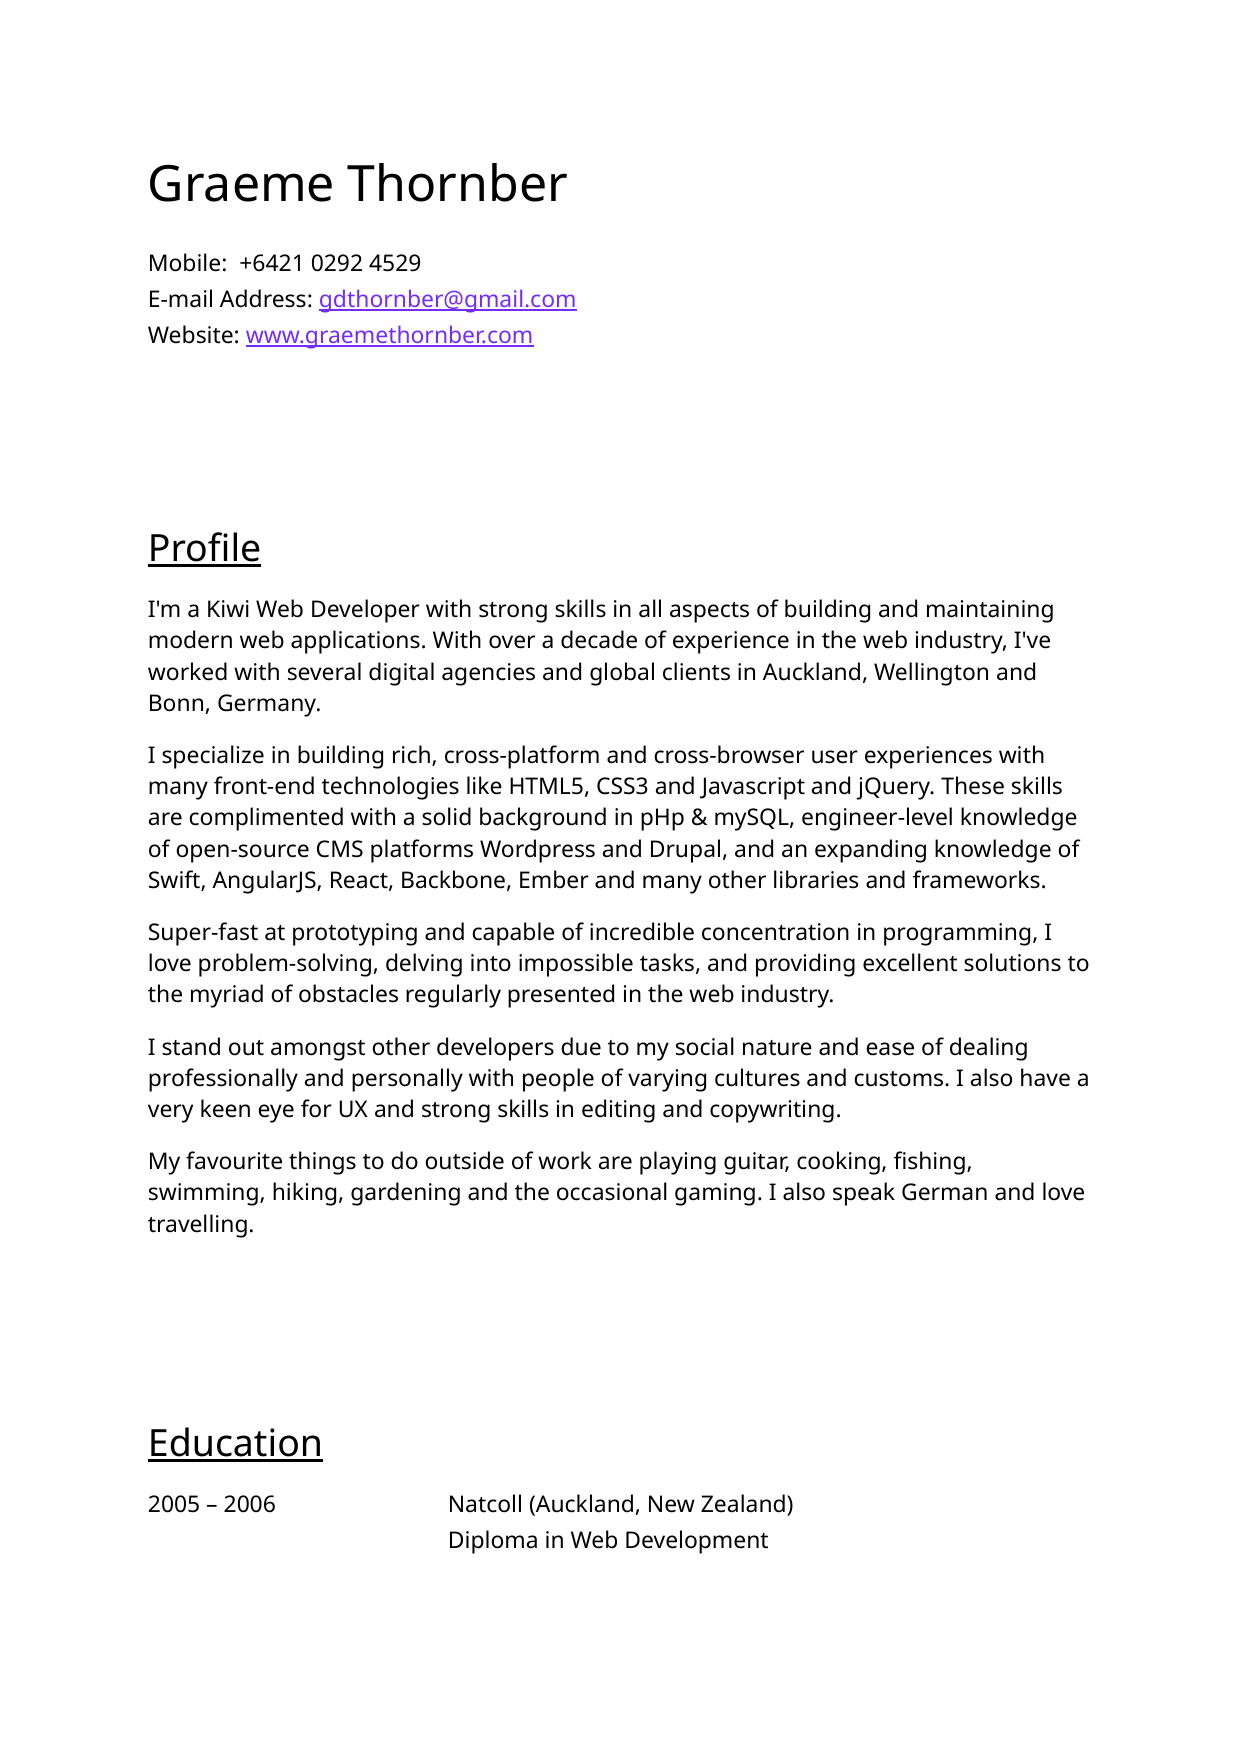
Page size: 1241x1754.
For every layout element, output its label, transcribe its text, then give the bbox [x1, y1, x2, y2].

text Diploma in Web Development [148, 1524, 1093, 1555]
text 2005 – 2006 Natcoll (Auckland, New Zealand) [148, 1488, 1093, 1519]
text Graeme Thornber [148, 148, 1093, 216]
text Super-fast at prototyping and capable of incredible concentration in programming, I love problem-solving, delving into impossible tasks, and providing excellent solutions to the myriad of obstacles regularly presented in the web industry. [148, 916, 1093, 1010]
text Mobile: +6421 0292 4529 [148, 247, 1093, 278]
text Education [148, 1416, 1093, 1467]
text Profile [148, 521, 1093, 572]
text E-mail Address: gdthornber@gmail.com [148, 283, 1093, 314]
text Website: www.graemethornber.com [148, 319, 1093, 350]
text I'm a Kiwi Web Developer with strong skills in all aspects of building and maintaining modern web applications. With over a decade of experience in the web industry, I've worked with several digital agencies and global clients in Auckland, Wellington and Bonn, Germany. [148, 593, 1093, 718]
text I stand out amongst other developers due to my social nature and ease of dealing professionally and personally with people of varying cultures and customs. I also have a very keen eye for UX and strong skills in editing and copywriting. [148, 1031, 1093, 1124]
text I specialize in building rich, cross-platform and cross-browser user experiences with many front-end technologies like HTML5, CSS3 and Javascript and jQuery. These skills are complimented with a solid background in pHp & mySQL, engineer-level knowledge of open-source CMS platforms Wordpress and Drupal, and an expanding knowledge of Swift, AngularJS, React, Backbone, Ember and many other libraries and frameworks. [148, 739, 1093, 895]
text My favourite things to do outside of work are playing guitar, cooking, fishing, swimming, hiking, gardening and the occasional gaming. I also speak German and love travelling. [148, 1145, 1093, 1239]
